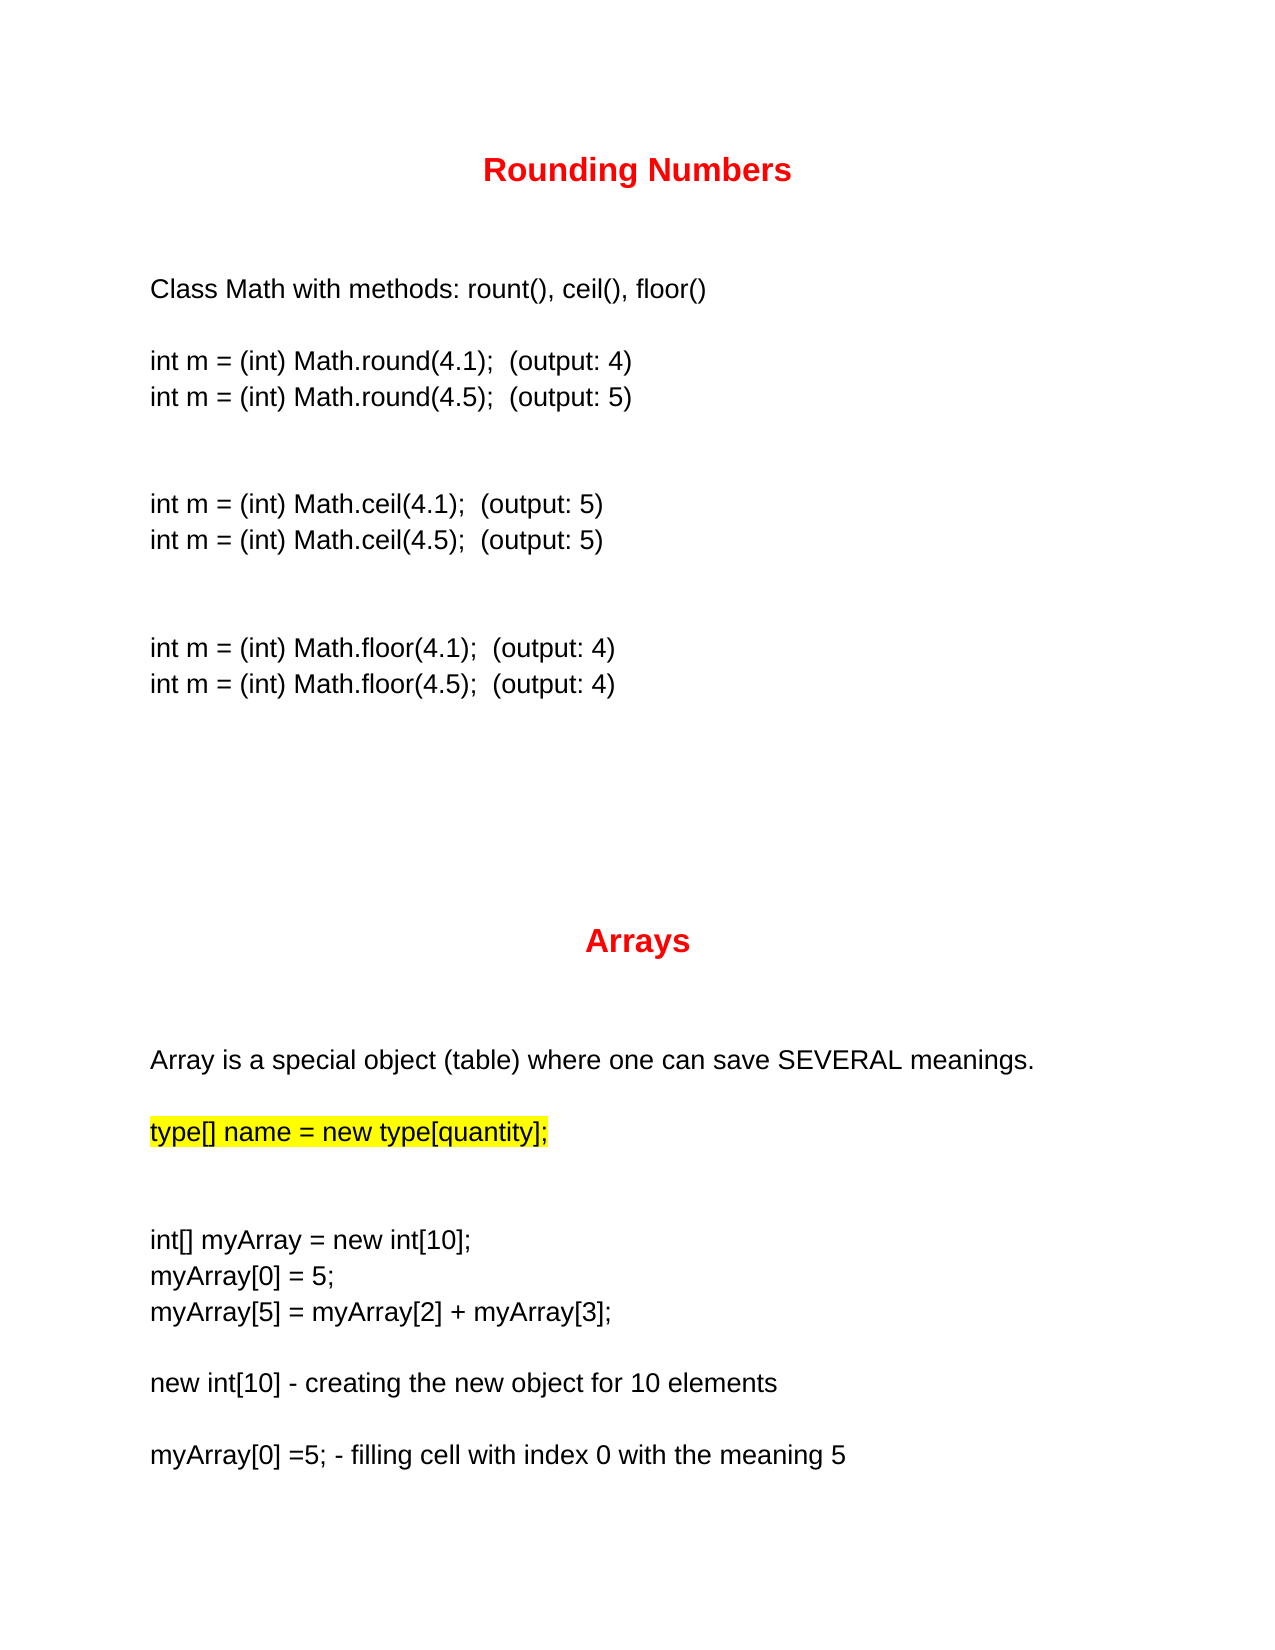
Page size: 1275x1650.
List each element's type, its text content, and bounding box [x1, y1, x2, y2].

text int m = (int) Math.floor(4.1); (output: 4) [150, 632, 1125, 663]
text int[] myArray = new int[10]; [150, 1224, 1125, 1255]
text new int[10] - creating the new object for 10 elements [150, 1367, 1125, 1399]
text int m = (int) Math.round(4.5); (output: 5) [150, 381, 1125, 412]
text int m = (int) Math.ceil(4.1); (output: 5) [150, 488, 1125, 520]
text myArray[5] = myArray[2] + myArray[3]; [150, 1296, 1125, 1327]
text myArray[0] =5; - filling cell with index 0 with the meaning 5 [150, 1439, 1125, 1471]
text myArray[0] = 5; [150, 1260, 1125, 1291]
text Class Math with methods: rount(), ceil(), floor() [150, 273, 1125, 304]
text Array is a special object (table) where one can save SEVERAL meanings. [150, 1044, 1125, 1075]
text type[] name = new type[quantity]; [150, 1116, 1125, 1147]
subtitle Arrays [150, 921, 1125, 960]
subtitle Rounding Numbers [150, 150, 1125, 188]
text int m = (int) Math.floor(4.5); (output: 4) [150, 668, 1125, 699]
text int m = (int) Math.round(4.1); (output: 4) [150, 345, 1125, 376]
text int m = (int) Math.ceil(4.5); (output: 5) [150, 524, 1125, 556]
